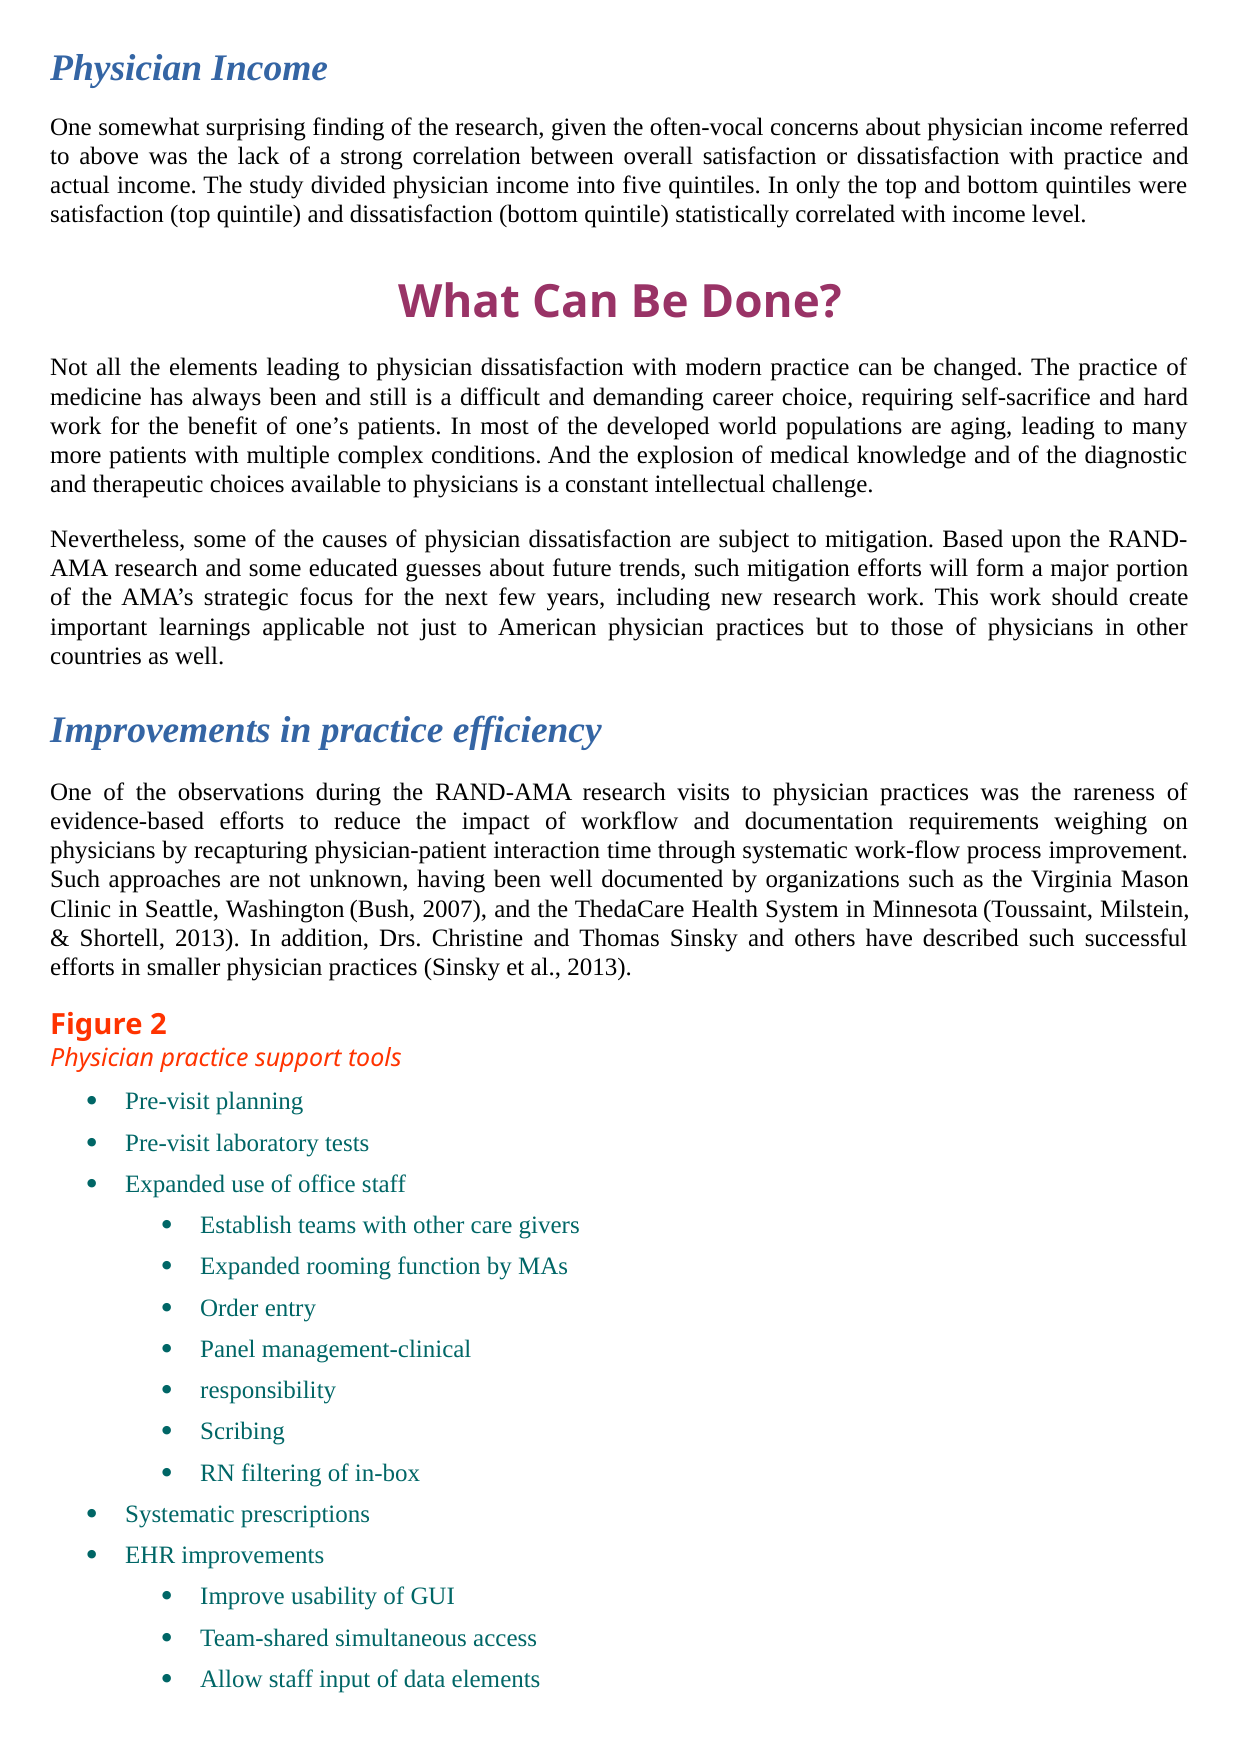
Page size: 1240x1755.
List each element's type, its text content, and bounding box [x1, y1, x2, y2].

list Pre-visit laboratory tests [87, 1128, 1189, 1156]
list Scribing [162, 1416, 1189, 1445]
text Physician practice support tools [50, 1040, 1189, 1074]
subtitle Physician Income [50, 50, 1131, 87]
list Order entry [162, 1293, 1189, 1321]
list Systematic prescriptions [87, 1499, 1189, 1528]
text One of the observations during the RAND-AMA research visits to physician practices was the rareness of evidence-based efforts to reduce the impact of workflow and documentation requirements weighing on physicians by recapturing physician-patient interaction time through systematic work-flow process improvement. Such approaches are not unknown, having been well documented by organizations such as the Virginia Mason Clinic in Seattle, Washington (Bush, 2007), and the ThedaCare Health System in Minnesota (Toussaint, Milstein, & Shortell, 2013). In addition, Drs. Christine and Thomas Sinsky and others have described such successful efforts in smaller physician practices (Sinsky et al., 2013). [50, 777, 1189, 981]
list Expanded use of office staff [87, 1169, 1189, 1198]
subtitle What Can Be Done? [50, 277, 1189, 327]
list Pre-visit planning [87, 1086, 1189, 1115]
list Allow staff input of data elements [162, 1664, 1189, 1693]
list Establish teams with other care givers [162, 1210, 1189, 1239]
list EHR improvements [87, 1540, 1189, 1569]
text Nevertheless, some of the causes of physician dissatisfaction are subject to mitigation. Based upon the RAND-AMA research and some educated guesses about future trends, such mitigation efforts will form a major portion of the AMA’s strategic focus for the next few years, including new research work. This work should create important learnings applicable not just to American physician practices but to those of physicians in other countries as well. [50, 524, 1189, 670]
subtitle Improvements in practice efficiency [50, 708, 1131, 751]
list Panel management-clinical [162, 1334, 1189, 1363]
list RN filtering of in-box [162, 1458, 1189, 1486]
list Expanded rooming function by MAs [162, 1251, 1189, 1280]
list responsibility [162, 1375, 1189, 1404]
text One somewhat surprising finding of the research, given the often-vocal concerns about physician income referred to above was the lack of a strong correlation between overall satisfaction or dissatisfaction with practice and actual income. The study divided physician income into five quintiles. In only the top and bottom quintiles were satisfaction (top quintile) and dissatisfaction (bottom quintile) statistically correlated with income level. [50, 112, 1189, 227]
text Not all the elements leading to physician dissatisfaction with modern practice can be changed. The practice of medicine has always been and still is a difficult and demanding career choice, requiring self-sacrifice and hard work for the benefit of one’s patients. In most of the developed world populations are aging, leading to many more patients with multiple complex conditions. And the explosion of medical knowledge and of the diagnostic and therapeutic choices available to physicians is a constant intellectual challenge. [50, 352, 1189, 498]
list Team-shared simultaneous access [162, 1623, 1189, 1651]
list Improve usability of GUI [162, 1581, 1189, 1610]
text Figure 2 [50, 1011, 1189, 1040]
